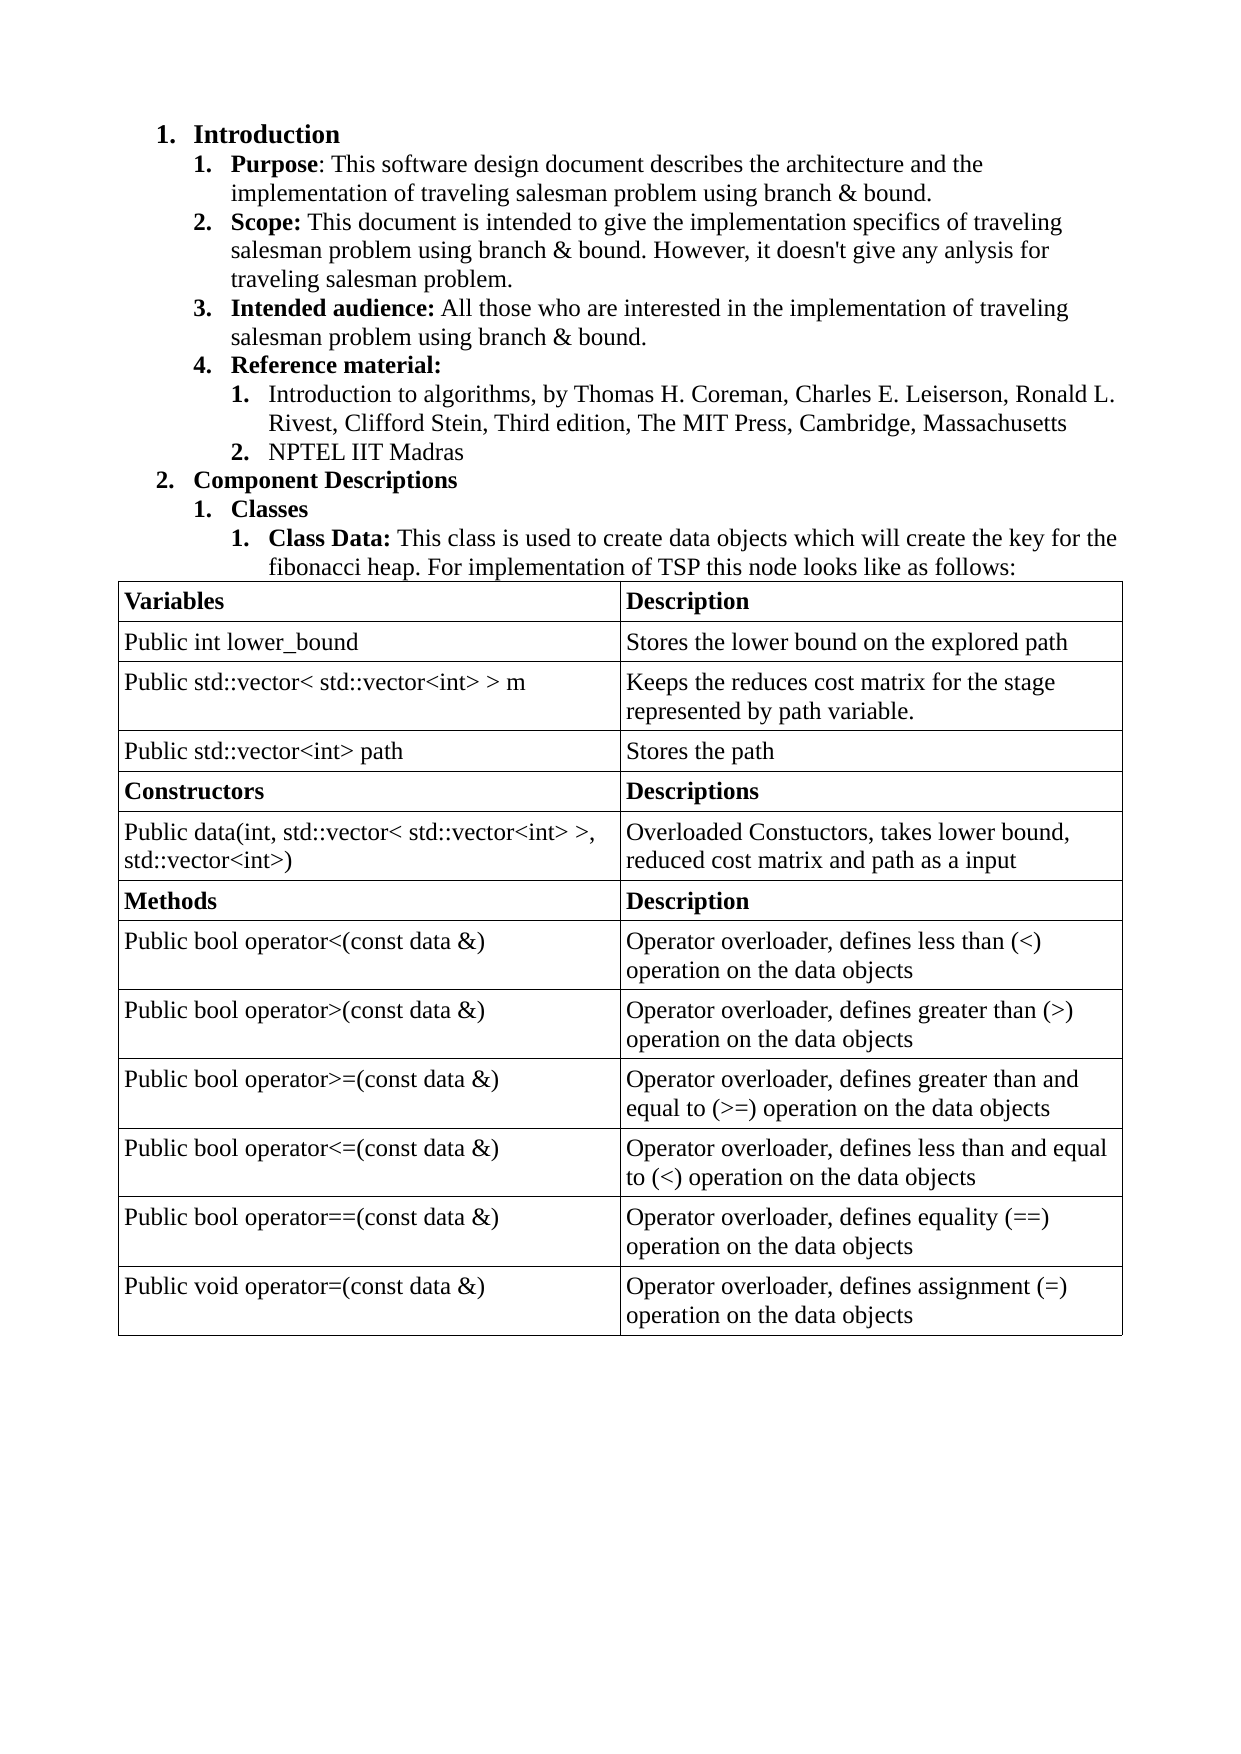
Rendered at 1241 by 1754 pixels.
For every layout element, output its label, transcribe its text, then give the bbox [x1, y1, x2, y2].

table_cell Public std::vector< std::vector<int> > m [119, 662, 620, 730]
table_cell Public int lower_bound [119, 622, 620, 661]
list Reference material: [193, 351, 1122, 379]
table_cell Operator overloader, defines greater than and equal to (>=) operation on the data objects [621, 1059, 1122, 1127]
list Purpose: This software design document describes the architecture and the implementation of traveling salesman problem using branch & bound. [193, 149, 1122, 207]
table_cell Public std::vector<int> path [119, 731, 620, 771]
table_cell Operator overloader, defines less than and equal to (<) operation on the data objects [621, 1129, 1122, 1196]
table_cell Stores the path [621, 731, 1122, 771]
table_cell Public bool operator==(const data &) [119, 1197, 620, 1266]
table_cell Public bool operator>=(const data &) [119, 1059, 620, 1127]
table_cell Description [621, 881, 1122, 920]
table_cell Stores the lower bound on the explored path [621, 622, 1122, 661]
list Scope: This document is intended to give the implementation specifics of traveling salesman problem using branch & bound. However, it doesn't give any anlysis for traveling salesman problem. [193, 207, 1122, 293]
table_cell Operator overloader, defines assignment (=) operation on the data objects [621, 1267, 1122, 1334]
table_cell Overloaded Constuctors, takes lower bound, reduced cost matrix and path as a input [621, 812, 1122, 880]
table_cell Public data(int, std::vector< std::vector<int> >, std::vector<int>) [119, 812, 620, 880]
list NPTEL IIT Madras [231, 437, 1122, 466]
table_header Description [621, 582, 1122, 621]
list Class Data: This class is used to create data objects which will create the key for the fibonacci heap. For implementation of TSP this node looks like as follows: [231, 523, 1122, 581]
table_cell Operator overloader, defines equality (==) operation on the data objects [621, 1197, 1122, 1266]
table_cell Constructors [119, 772, 620, 811]
list Introduction [156, 118, 1122, 149]
list Classes [193, 494, 1122, 523]
list Intended audience: All those who are interested in the implementation of traveling salesman problem using branch & bound. [193, 293, 1122, 351]
table_cell Public void operator=(const data &) [119, 1267, 620, 1334]
table_cell Keeps the reduces cost matrix for the stage represented by path variable. [621, 662, 1122, 730]
table_cell Public bool operator>(const data &) [119, 990, 620, 1058]
table_header Variables [119, 582, 620, 621]
table_cell Public bool operator<=(const data &) [119, 1129, 620, 1196]
list Component Descriptions [156, 466, 1122, 494]
table_cell Methods [119, 881, 620, 920]
table_cell Public bool operator<(const data &) [119, 921, 620, 989]
list Introduction to algorithms, by Thomas H. Coreman, Charles E. Leiserson, Ronald L. Rivest, Clifford Stein, Third edition, The MIT Press, Cambridge, Massachusetts [231, 379, 1122, 437]
table_cell Descriptions [621, 772, 1122, 811]
table_cell Operator overloader, defines less than (<) operation on the data objects [621, 921, 1122, 989]
table_cell Operator overloader, defines greater than (>) operation on the data objects [621, 990, 1122, 1058]
